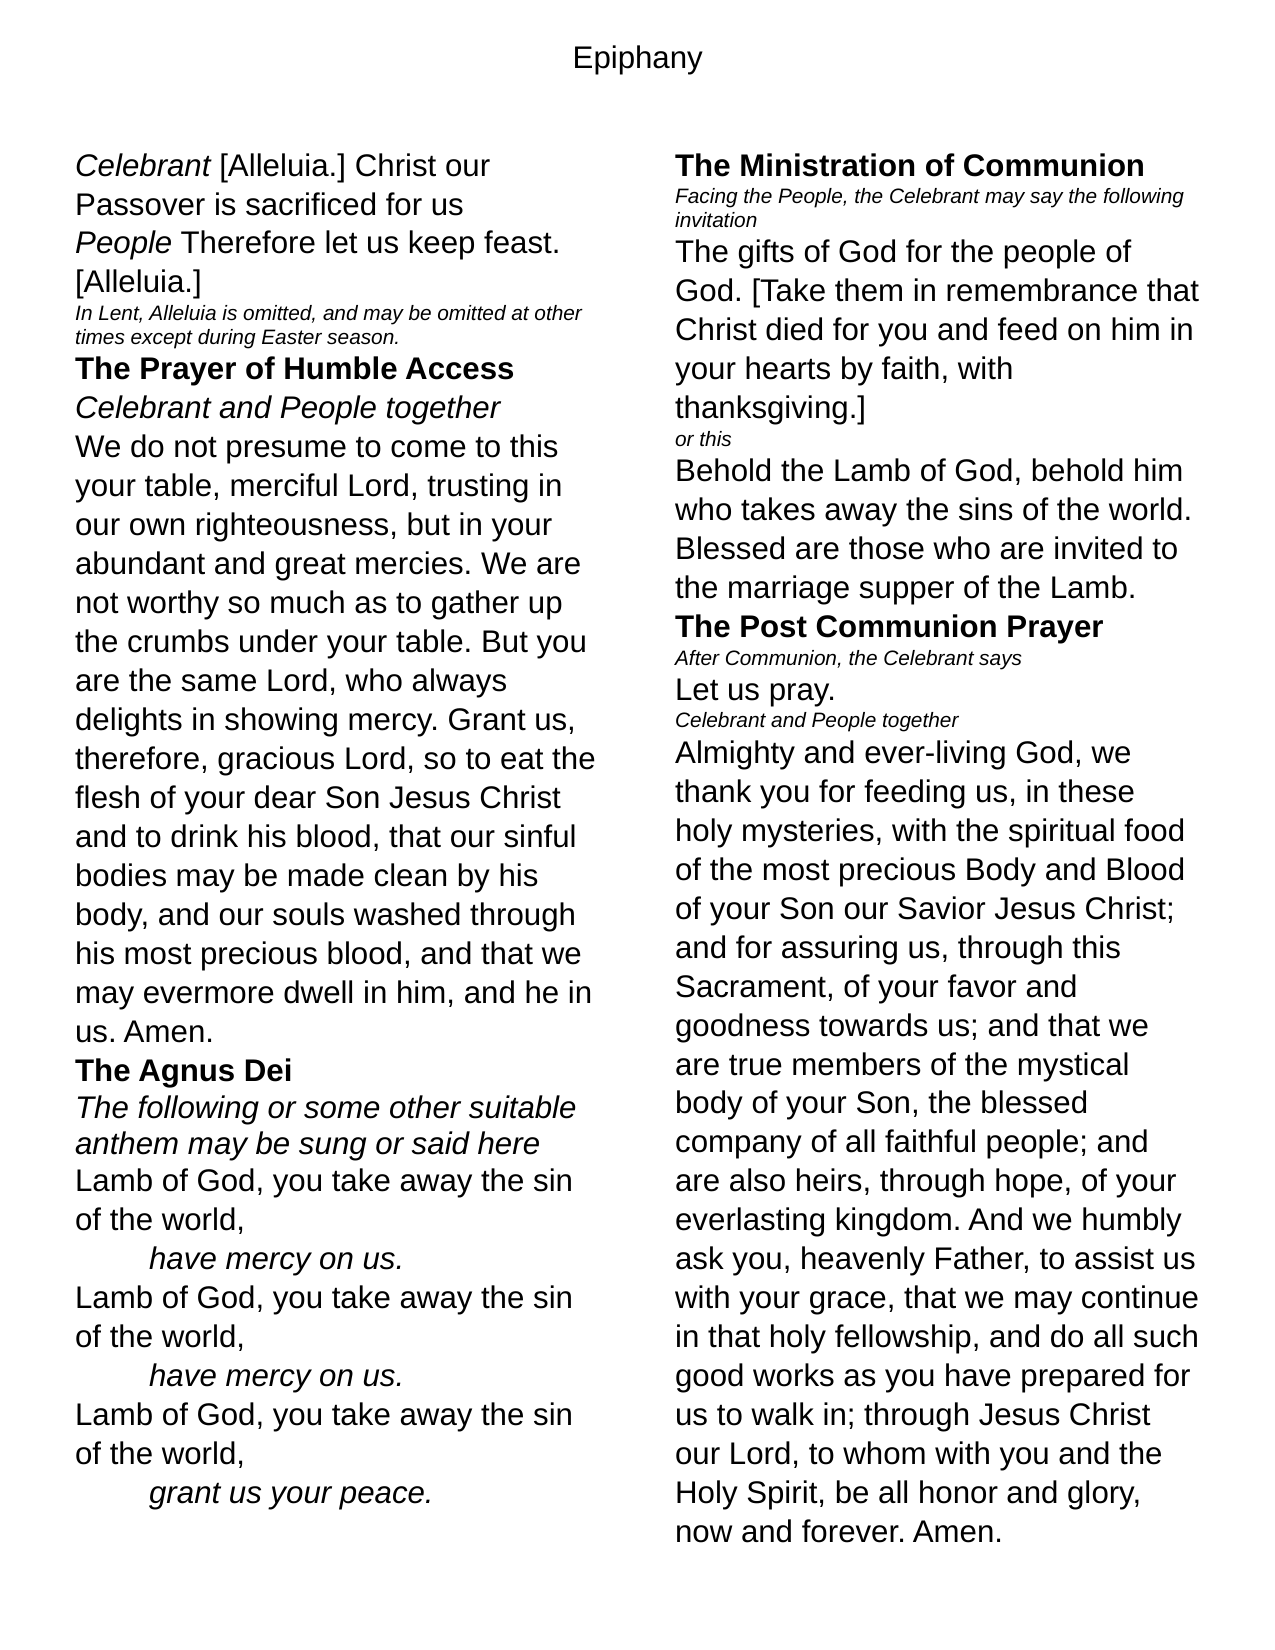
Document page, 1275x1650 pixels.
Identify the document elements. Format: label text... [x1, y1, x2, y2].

text The Prayer of Humble Access [75, 349, 600, 388]
text Celebrant and People together [675, 708, 1200, 732]
text The Post Communion Prayer [675, 606, 1200, 645]
text After Communion, the Celebrant says [675, 645, 1200, 669]
text The gifts of God for the people of God. [Take them in remembrance that Christ died for you and feed on him in your hearts by faith, with thanksgiving.] [675, 232, 1200, 427]
text Let us pray. [675, 669, 1200, 708]
text Celebrant [Alleluia.] Christ our Passover is sacrificed for us [75, 145, 600, 223]
text Almighty and ever-living God, we thank you for feeding us, in these holy mysteries, with the spiritual food of the most precious Body and Blood of your Son our Savior Jesus Christ; and for assuring us, through this Sacrament, of your favor and goodness towards us; and that we are true members of the mystical body of your Son, the blessed company of all faithful people; and are also heirs, through hope, of your everlasting kingdom. And we humbly ask you, heavenly Father, to assist us with your grace, that we may continue in that holy fellowship, and do all such good works as you have prepared for us to walk in; through Jesus Christ our Lord, to whom with you and the Holy Spirit, be all honor and glory, now and forever. Amen. [675, 732, 1200, 1550]
text The following or some other suitable anthem may be sung or said here [75, 1089, 600, 1161]
text Facing the People, the Celebrant may say the following invitation [675, 184, 1200, 232]
text We do not presume to come to this your table, merciful Lord, trusting in our own righteousness, but in your abundant and great mercies. We are not worthy so much as to gather up the crumbs under your table. But you are the same Lord, who always delights in showing mercy. Grant us, therefore, gracious Lord, so to eat the flesh of your dear Son Jesus Christ and to drink his blood, that our sinful bodies may be made clean by his body, and our souls washed through his most precious blood, and that we may evermore dwell in him, and he in us. Amen. [75, 427, 600, 1050]
text have mercy on us. [75, 1356, 600, 1394]
text Lamb of God, you take away the sin of the world, [75, 1394, 600, 1472]
text The Ministration of Communion [675, 145, 1200, 184]
text have mercy on us. [75, 1239, 600, 1278]
text Lamb of God, you take away the sin of the world, [75, 1161, 600, 1239]
text Behold the Lamb of God, behold him who takes away the sins of the world. Blessed are those who are invited to the marriage supper of the Lamb. [675, 451, 1200, 606]
text Celebrant and People together [75, 388, 600, 427]
text The Agnus Dei [75, 1050, 600, 1089]
text or this [675, 427, 1200, 451]
text grant us your peace. [75, 1472, 600, 1511]
text Lamb of God, you take away the sin of the world, [75, 1278, 600, 1356]
text People Therefore let us keep feast. [Alleluia.] [75, 223, 600, 301]
text In Lent, Alleluia is omitted, and may be omitted at other times except during Easter season. [75, 301, 600, 349]
